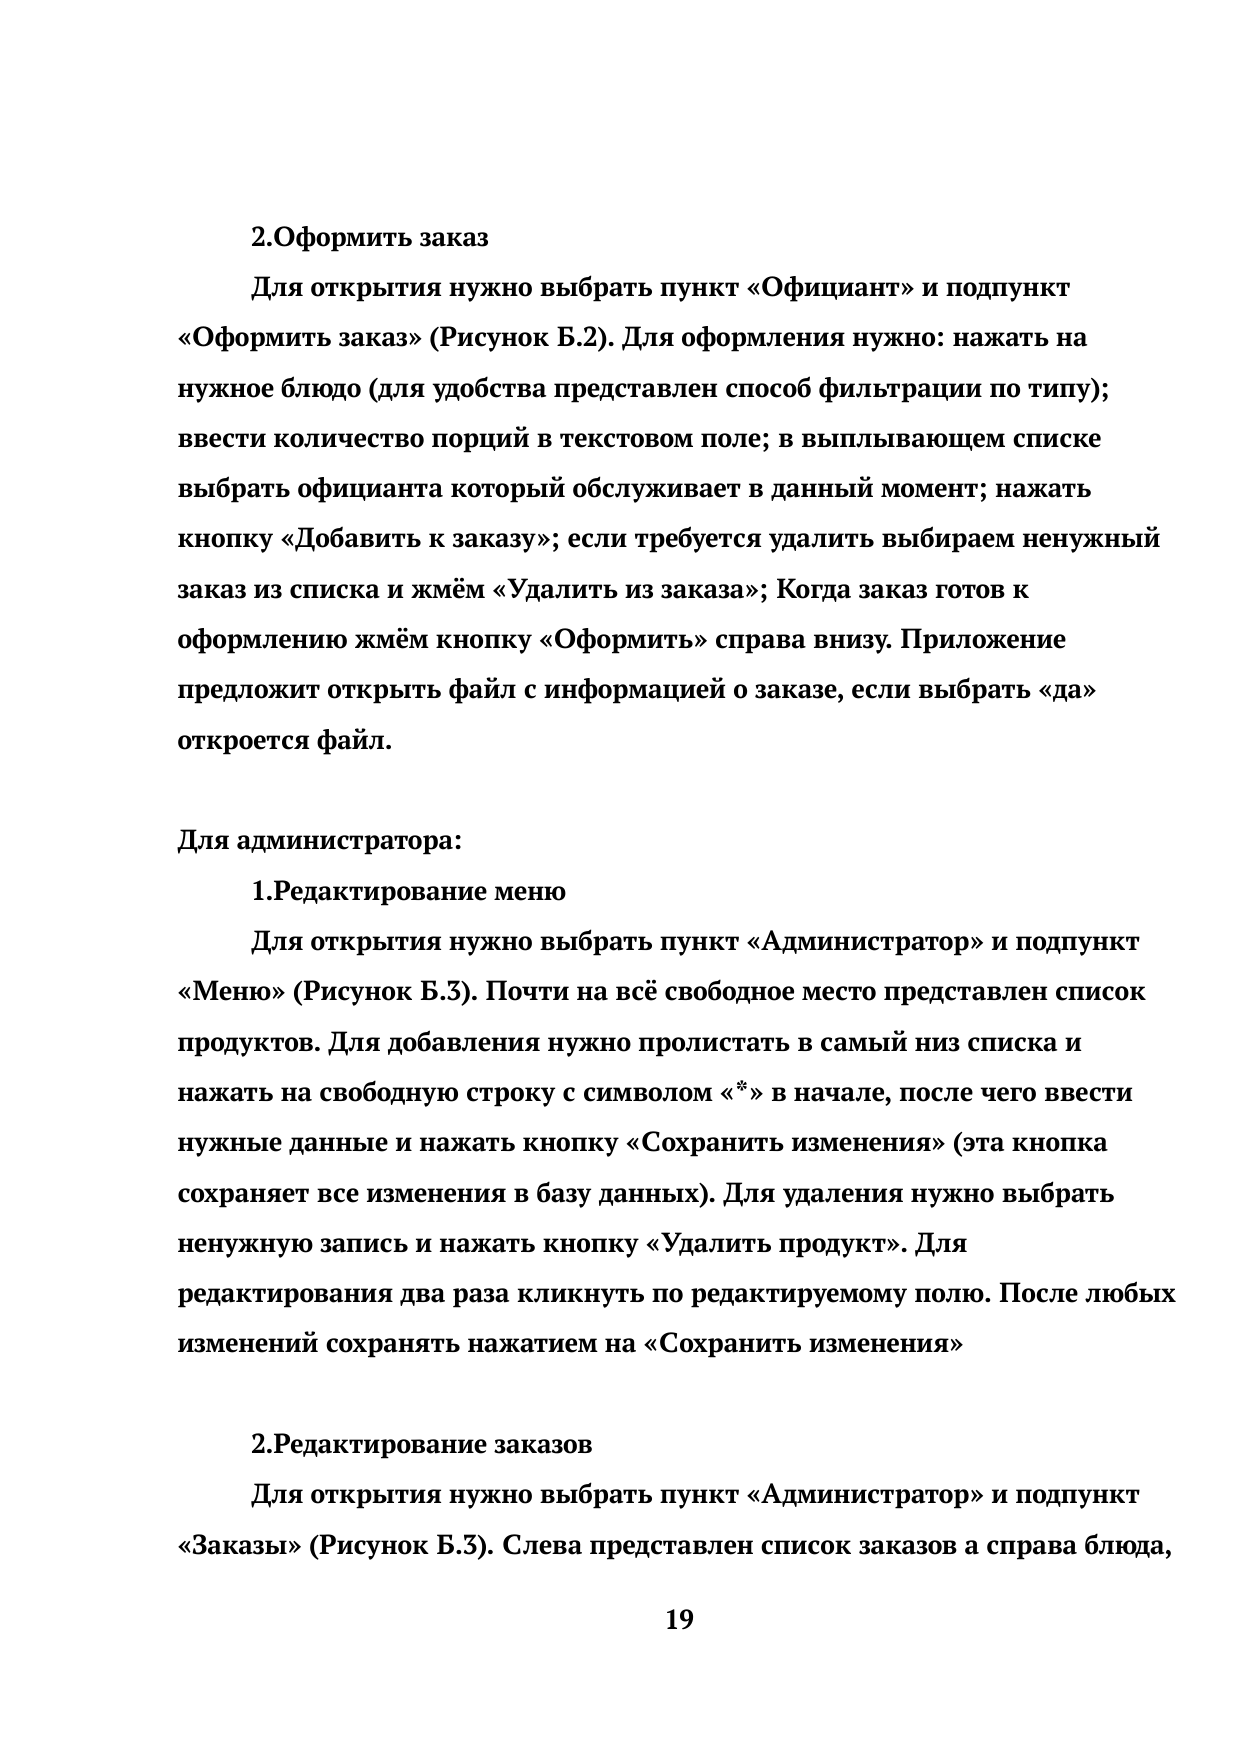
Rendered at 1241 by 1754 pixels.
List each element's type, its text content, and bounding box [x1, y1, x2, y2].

text 2.Оформить заказ [177, 219, 1181, 252]
text 1.Редактирование меню [177, 873, 1181, 906]
text Для открытия нужно выбрать пункт «Администратор» и подпункт «Меню» (Рисунок Б.3). Почти на всё свободное место представлен список продуктов. Для добавления нужно пролистать в самый низ списка и нажать на свободную строку с символом «*» в начале, после чего ввести нужные данные и нажать кнопку «Сохранить изменения» (эта кнопка сохраняет все изменения в базу данных). Для удаления нужно выбрать ненужную запись и нажать кнопку «Удалить продукт». Для редактирования два раза кликнуть по редактируемому полю. После любых изменений сохранять нажатием на «Сохранить изменения» [177, 923, 1181, 1359]
text Для открытия нужно выбрать пункт «Официант» и подпункт «Оформить заказ» (Рисунок Б.2). Для оформления нужно: нажать на нужное блюдо (для удобства представлен способ фильтрации по типу); ввести количество порций в текстовом поле; в выплывающем списке выбрать официанта который обслуживает в данный момент; нажать кнопку «Добавить к заказу»; если требуется удалить выбираем ненужный заказ из списка и жмём «Удалить из заказа»; Когда заказ готов к оформлению жмём кнопку «Оформить» справа внизу. Приложение предложит открыть файл с информацией о заказе, если выбрать «да» откроется файл. [177, 269, 1181, 755]
text 2.Редактирование заказов [177, 1426, 1181, 1460]
text Для администратора: [177, 822, 1181, 856]
text Для открытия нужно выбрать пункт «Администратор» и подпункт «Заказы» (Рисунок Б.3). Слева представлен список заказов а справа блюда, [177, 1477, 1181, 1560]
